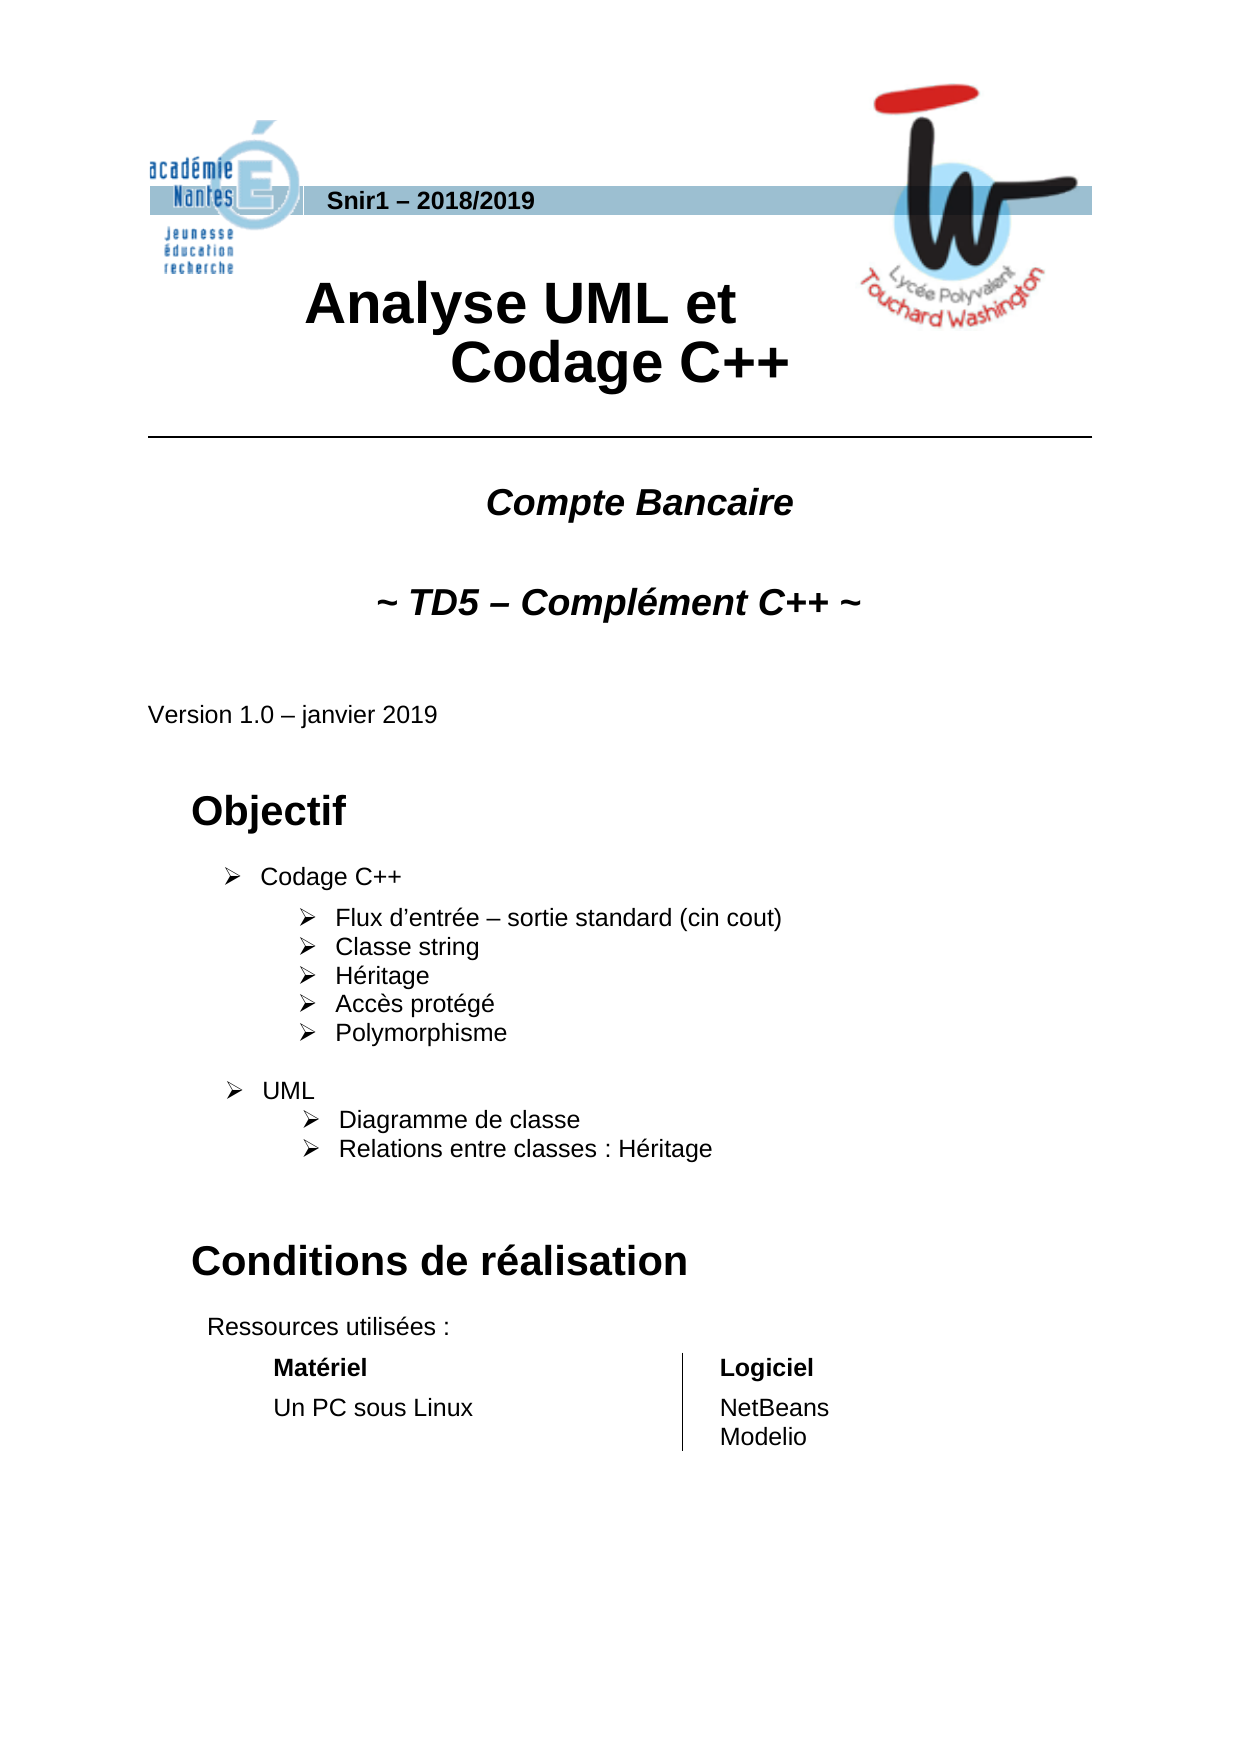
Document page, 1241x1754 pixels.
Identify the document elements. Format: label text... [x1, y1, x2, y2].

list Héritage [298, 961, 1092, 989]
list Relations entre classes : Héritage [301, 1134, 1092, 1162]
list Accès protégé [298, 989, 1092, 1018]
picture [850, 80, 1088, 331]
text ~ TD5 – Complément C++ ~ [148, 575, 1092, 675]
text Compte Bancaire [148, 475, 1092, 525]
title Objectif [148, 779, 1092, 837]
table_cell Modelio [683, 1422, 1092, 1451]
table_cell NetBeans [683, 1393, 1092, 1422]
table_header Matériel [266, 1353, 682, 1393]
table_cell [266, 1422, 682, 1451]
list Diagramme de classe [301, 1105, 1092, 1134]
table_header Logiciel [683, 1353, 1092, 1393]
title Conditions de réalisation [148, 1229, 1092, 1287]
list Codage C++ [223, 862, 1092, 891]
list UML [224, 1076, 1092, 1105]
text Analyse UML et Codage C++ [148, 277, 1092, 436]
list Version 1.0 – janvier 2019 [148, 700, 1092, 729]
text Ressources utilisées : [207, 1312, 1092, 1341]
list Polymorphisme [298, 1018, 1092, 1047]
picture [149, 120, 303, 274]
table_cell Un PC sous Linux [266, 1393, 682, 1422]
text Snir1 – 2018/2019 [304, 186, 850, 215]
list Classe string [298, 932, 1092, 961]
list Flux d’entrée – sortie standard (cin cout) [298, 903, 1092, 932]
